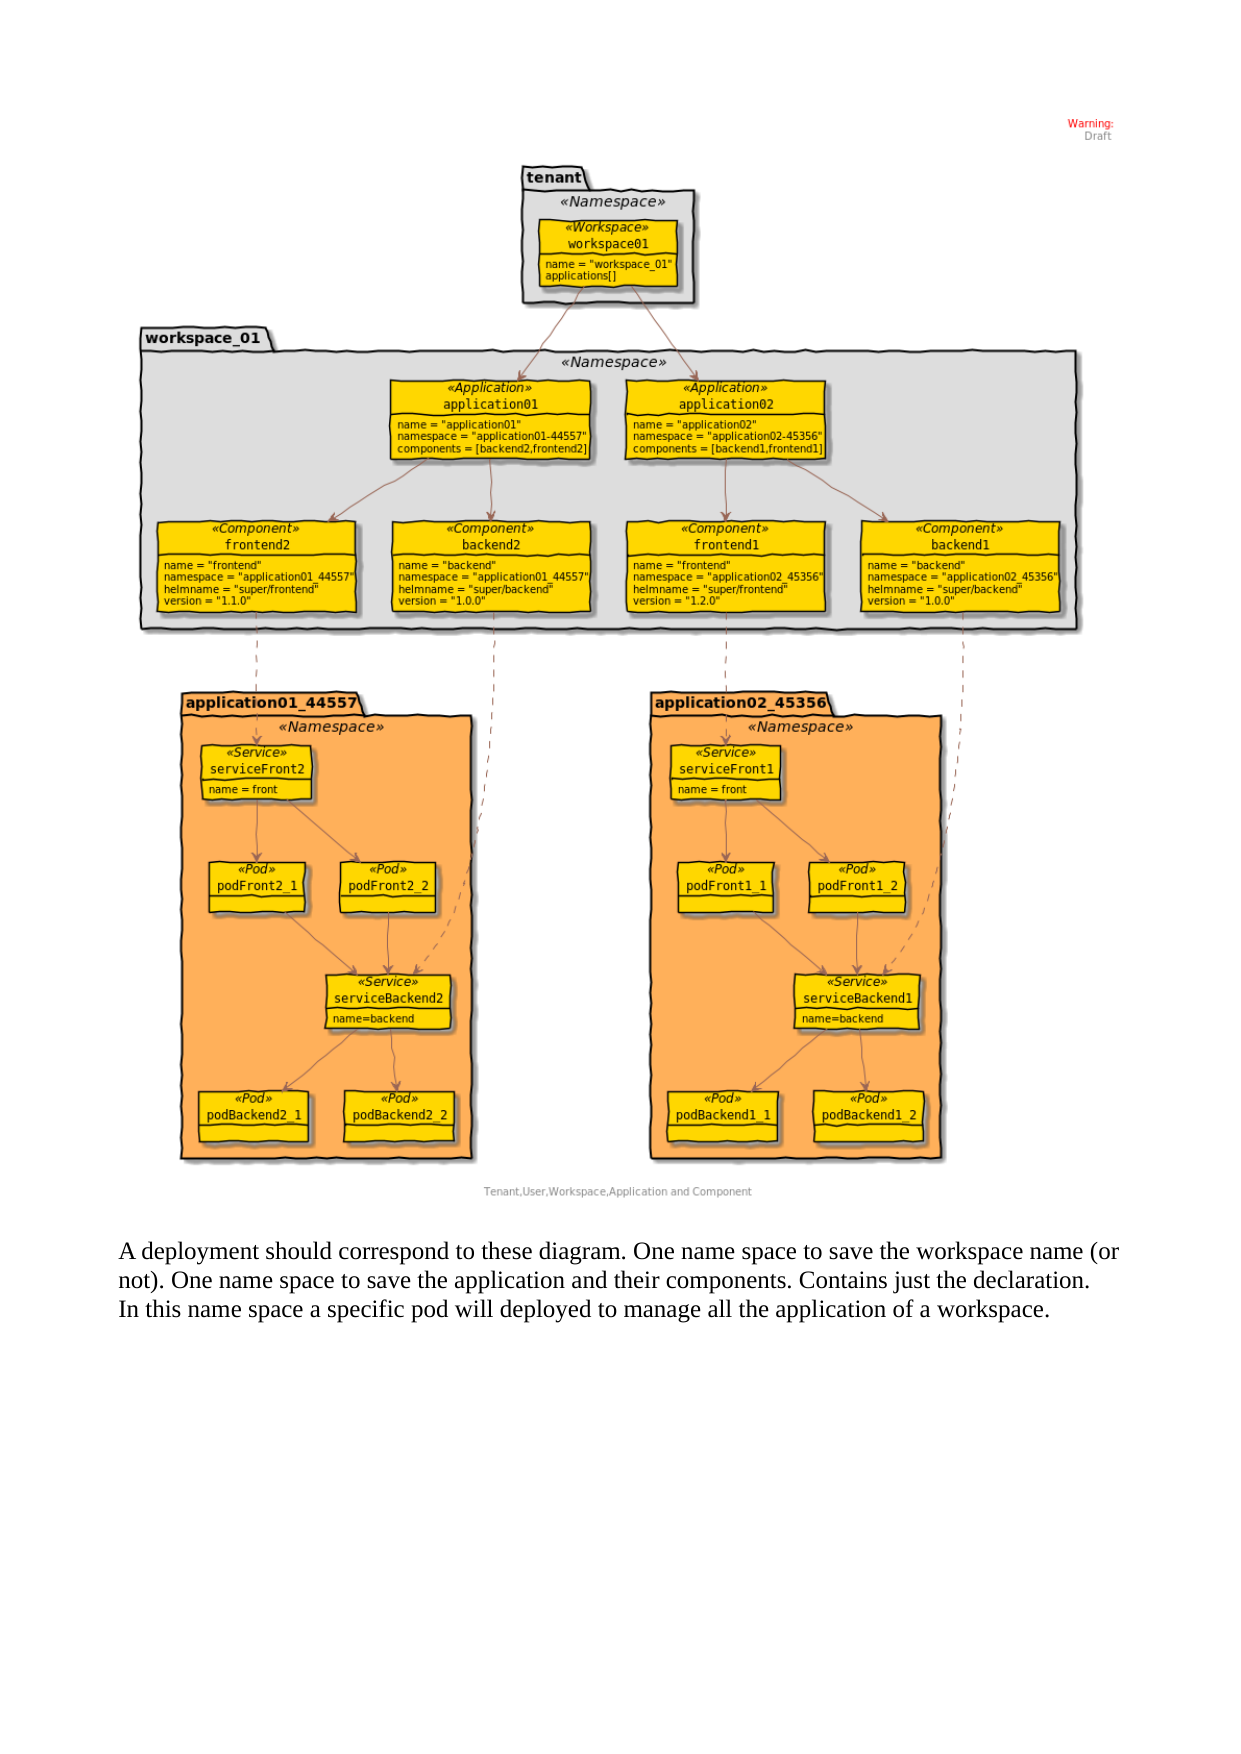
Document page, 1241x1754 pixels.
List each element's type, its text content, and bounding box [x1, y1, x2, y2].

text A deployment should correspond to these diagram. One name space to save the workspace name (or not). One name space to save the application and their components. Contains just the declaration. [118, 1236, 1122, 1294]
picture [118, 118, 1123, 1208]
text In this name space a specific pod will deployed to manage all the application of a workspace. [118, 1294, 1122, 1322]
